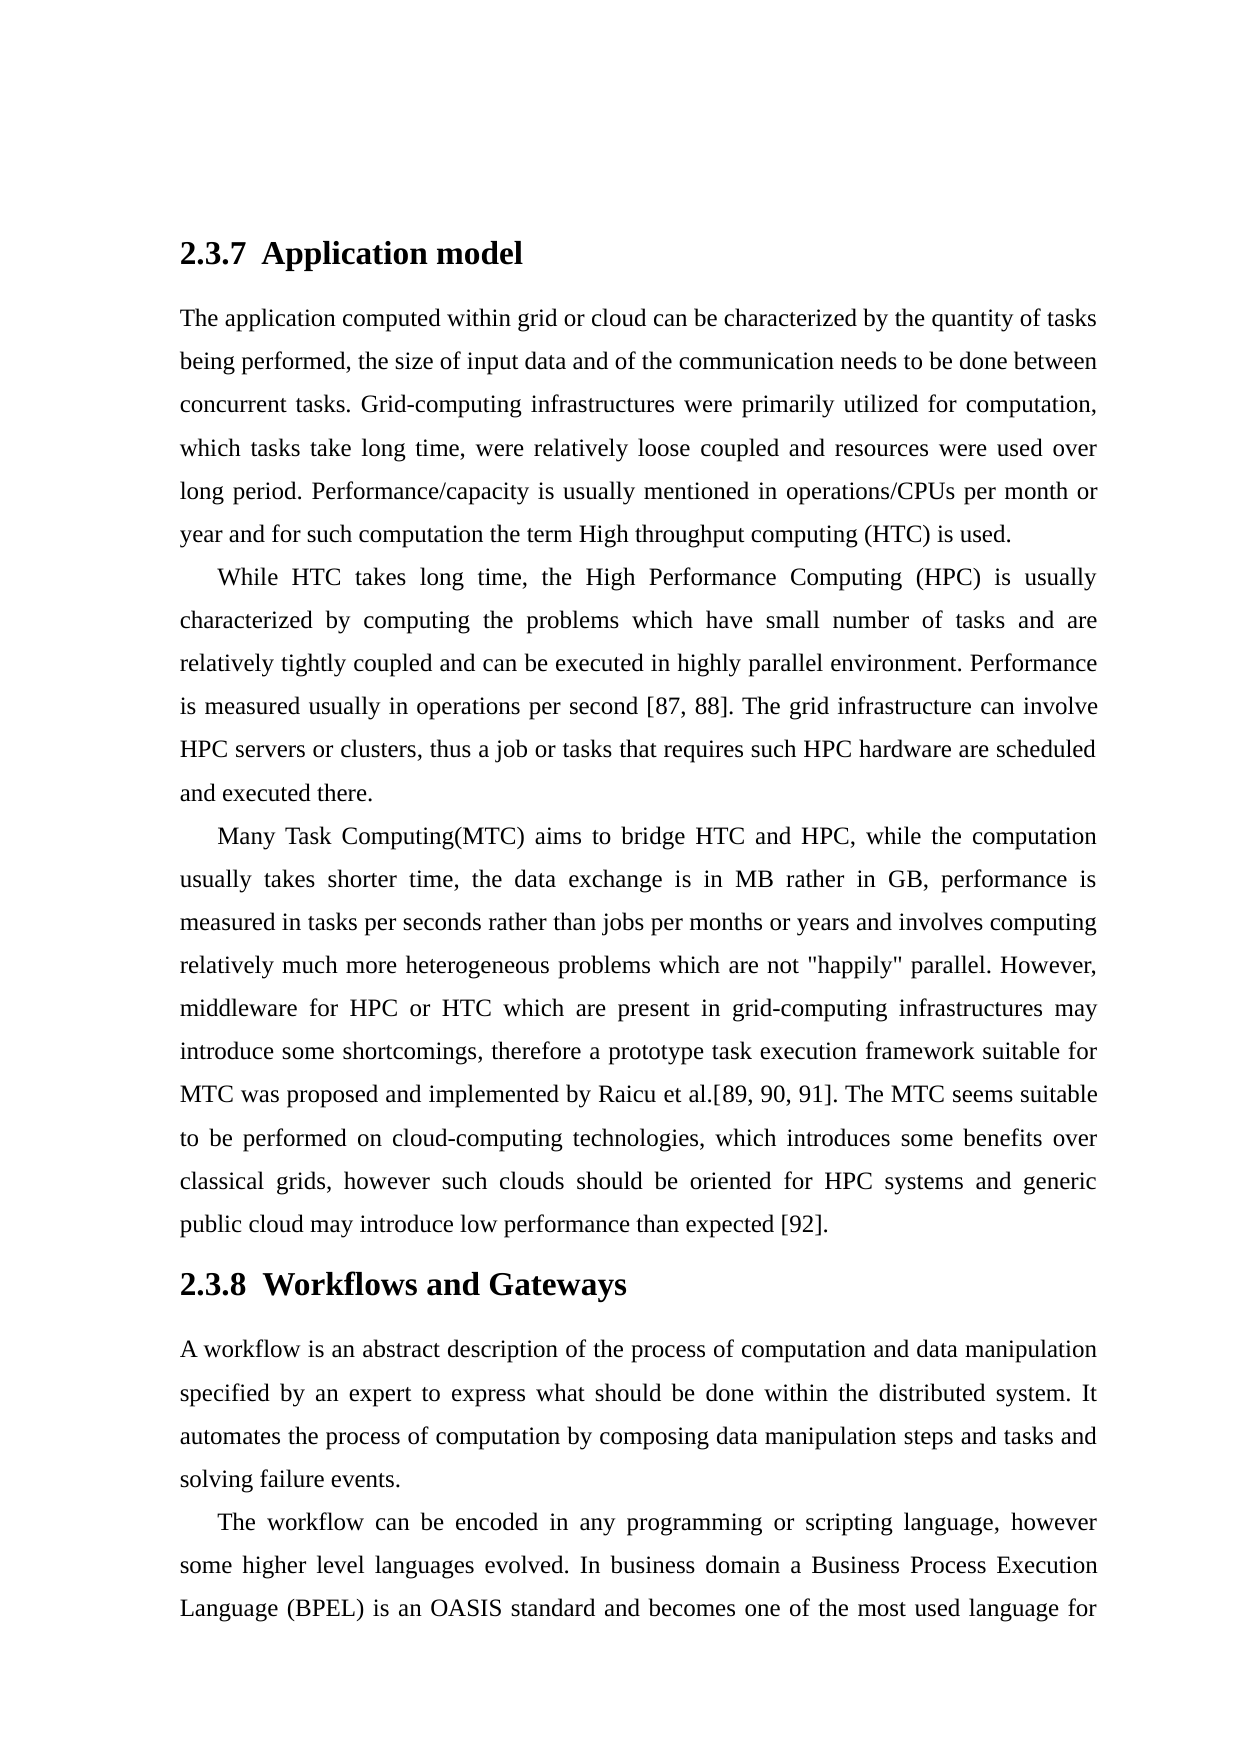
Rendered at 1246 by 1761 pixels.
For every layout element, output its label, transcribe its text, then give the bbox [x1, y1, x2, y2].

text The application computed within grid or cloud can be characterized by the quantity of tasks being performed, the size of input data and of the communication needs to be done between concurrent tasks. Grid-computing infrastructures were primarily utilized for computation, which tasks take long time, were relatively loose coupled and resources were used over long period. Performance/capacity is usually mentioned in operations/CPUs per month or year and for such computation the term High throughput computing (HTC) is used. [179, 303, 1098, 548]
text Many Task Computing(MTC) aims to bridge HTC and HPC, while the computation usually takes shorter time, the data exchange is in MB rather in GB, performance is measured in tasks per seconds rather than jobs per months or years and involves computing relatively much more heterogeneous problems which are not "happily" parallel. However, middleware for HPC or HTC which are present in grid-computing infrastructures may introduce some shortcomings, therefore a prototype task execution framework suitable for MTC was proposed and implemented by Raicu et al.[89, 90, 91]. The MTC seems suitable to be performed on cloud-computing technologies, which introduces some benefits over classical grids, however such clouds should be oriented for HPC systems and generic public cloud may introduce low performance than expected [92]. [179, 821, 1098, 1238]
text While HTC takes long time, the High Performance Computing (HPC) is usually characterized by computing the problems which have small number of tasks and are relatively tightly coupled and can be executed in highly parallel environment. Performance is measured usually in operations per second [87, 88]. The grid infrastructure can involve HPC servers or clusters, thus a job or tasks that requires such HPC hardware are scheduled and executed there. [179, 562, 1098, 806]
subtitle 2.3.8 Workflows and Gateways [179, 1264, 1098, 1303]
text A workflow is an abstract description of the process of computation and data manipulation specified by an expert to express what should be done within the distributed system. It automates the process of computation by composing data manipulation steps and tasks and solving failure events. [179, 1334, 1098, 1493]
subtitle 2.3.7 Application model [179, 233, 1098, 272]
text The workflow can be encoded in any programming or scripting language, however some higher level languages evolved. In business domain a Business Process Execution Language (BPEL) is an OASIS standard and becomes one of the most used language for [179, 1507, 1098, 1622]
